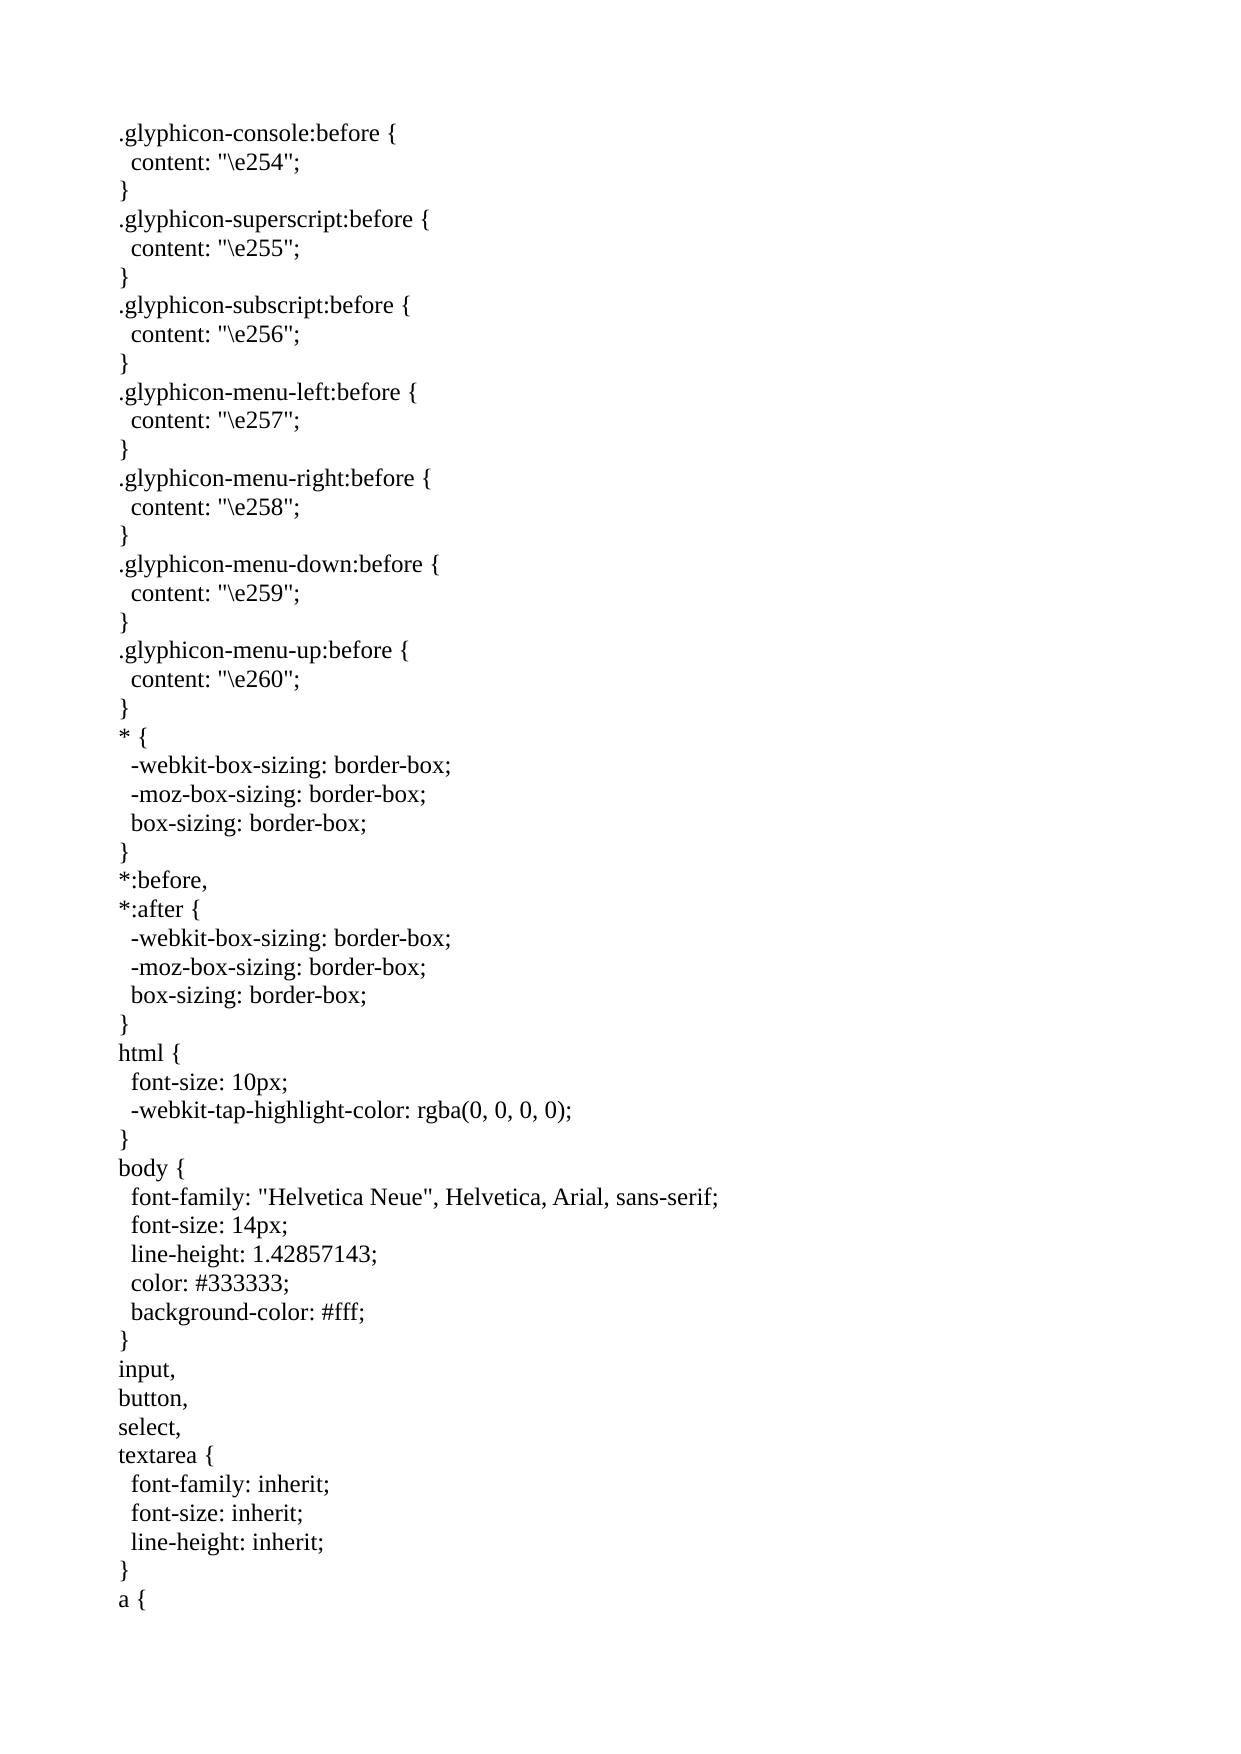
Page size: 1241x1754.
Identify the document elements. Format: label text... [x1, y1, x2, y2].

text box-sizing: border-box; [118, 808, 1122, 837]
text line-height: inherit; [118, 1527, 1122, 1556]
text } [118, 607, 1122, 636]
text } [118, 1009, 1122, 1038]
text -moz-box-sizing: border-box; [118, 779, 1122, 808]
text .glyphicon-menu-left:before { [118, 377, 1122, 406]
text -webkit-tap-highlight-color: rgba(0, 0, 0, 0); [118, 1096, 1122, 1124]
text .glyphicon-superscript:before { [118, 204, 1122, 233]
text font-family: inherit; [118, 1469, 1122, 1498]
text } [118, 1124, 1122, 1153]
text *:after { [118, 894, 1122, 923]
text font-size: inherit; [118, 1498, 1122, 1527]
text -webkit-box-sizing: border-box; [118, 923, 1122, 952]
text html { [118, 1038, 1122, 1067]
text select, [118, 1412, 1122, 1441]
text content: "\e256"; [118, 319, 1122, 348]
text .glyphicon-menu-up:before { [118, 636, 1122, 664]
text } [118, 1556, 1122, 1584]
text .glyphicon-console:before { [118, 118, 1122, 147]
text textarea { [118, 1441, 1122, 1469]
text .glyphicon-subscript:before { [118, 291, 1122, 319]
text content: "\e258"; [118, 492, 1122, 521]
text content: "\e254"; [118, 147, 1122, 176]
text content: "\e257"; [118, 406, 1122, 434]
text font-size: 10px; [118, 1067, 1122, 1096]
text button, [118, 1383, 1122, 1412]
text } [118, 837, 1122, 866]
text color: #333333; [118, 1268, 1122, 1297]
text box-sizing: border-box; [118, 981, 1122, 1009]
text line-height: 1.42857143; [118, 1239, 1122, 1268]
text background-color: #fff; [118, 1297, 1122, 1326]
text content: "\e260"; [118, 664, 1122, 693]
text } [118, 176, 1122, 204]
text } [118, 262, 1122, 291]
text } [118, 1326, 1122, 1354]
text } [118, 693, 1122, 722]
text *:before, [118, 866, 1122, 894]
text font-size: 14px; [118, 1211, 1122, 1239]
text input, [118, 1354, 1122, 1383]
text body { [118, 1153, 1122, 1182]
text -webkit-box-sizing: border-box; [118, 751, 1122, 779]
text .glyphicon-menu-right:before { [118, 463, 1122, 492]
text * { [118, 722, 1122, 751]
text content: "\e255"; [118, 233, 1122, 262]
text .glyphicon-menu-down:before { [118, 549, 1122, 578]
text } [118, 521, 1122, 549]
text } [118, 434, 1122, 463]
text a { [118, 1584, 1122, 1613]
text font-family: "Helvetica Neue", Helvetica, Arial, sans-serif; [118, 1182, 1122, 1211]
text -moz-box-sizing: border-box; [118, 952, 1122, 981]
text content: "\e259"; [118, 578, 1122, 607]
text } [118, 348, 1122, 377]
